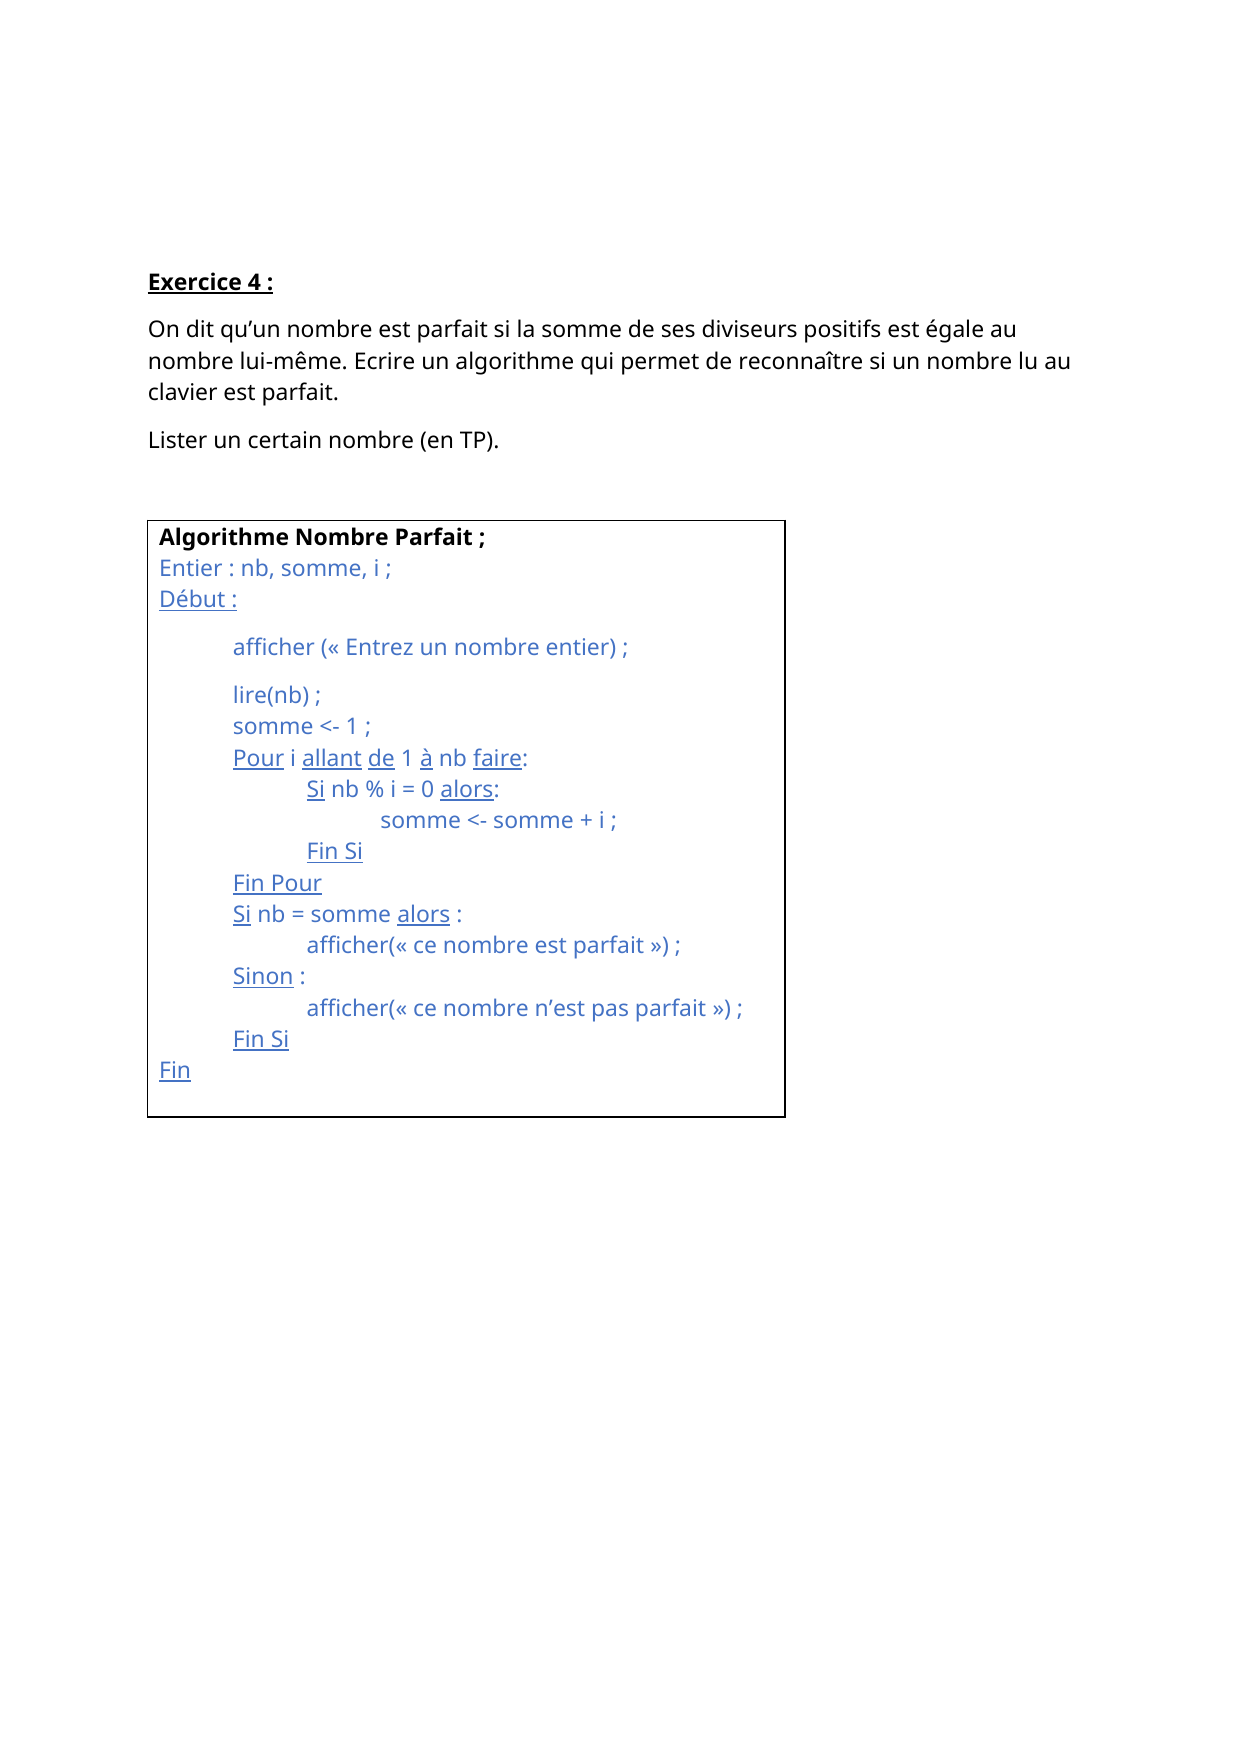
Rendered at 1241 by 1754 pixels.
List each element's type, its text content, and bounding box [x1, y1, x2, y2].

text Exercice 4 : [148, 265, 1093, 297]
table_header Algorithme Nombre Parfait ; Entier : nb, somme, i ; Début : afficher (« Entrez un nombre entier) ; lire(nb) ; somme <- 1 ; Pour i allant de 1 à nb faire: Si nb % i = 0 alors: somme <- somme + i ; Fin Si Fin Pour Si nb = somme alors : afficher(« ce nombre est parfait ») ; Sinon : afficher(« ce nombre n’est pas parfait ») ; Fin Si Fin [148, 521, 784, 1116]
text Lister un certain nombre (en TP). [148, 424, 1093, 455]
text On dit qu’un nombre est parfait si la somme de ses diviseurs positifs est égale au nombre lui-même. Ecrire un algorithme qui permet de reconnaître si un nombre lu au clavier est parfait. [148, 313, 1093, 407]
